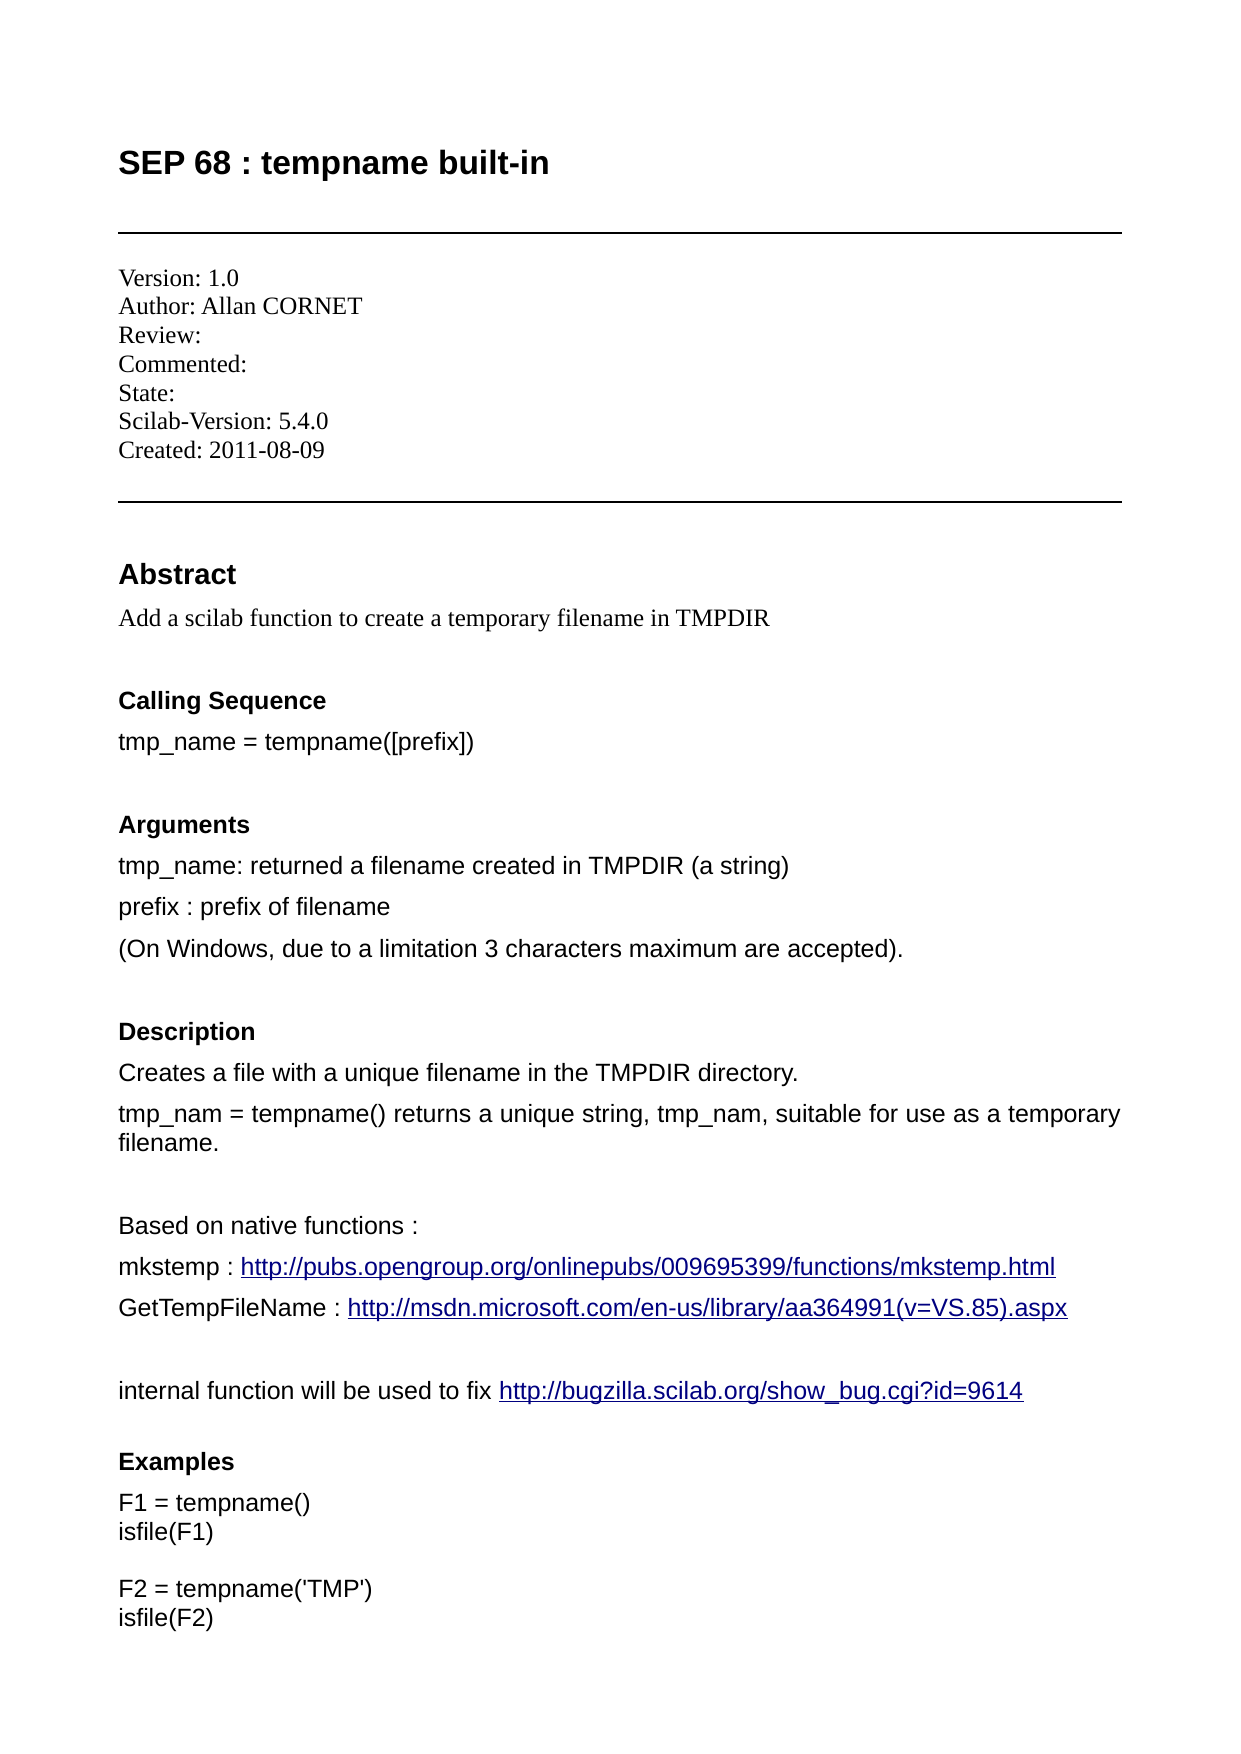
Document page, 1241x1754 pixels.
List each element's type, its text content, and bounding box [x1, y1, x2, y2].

subtitle Calling Sequence [118, 686, 1122, 714]
text Creates a file with a unique filename in the TMPDIR directory. [118, 1058, 1122, 1087]
text Arguments [118, 810, 1122, 839]
text Created: 2011-08-09 [118, 435, 1122, 464]
text Commented: [118, 349, 1122, 378]
text Review: [118, 320, 1122, 349]
text internal function will be used to fix http://bugzilla.scilab.org/show_bug.cgi?id=9614 [118, 1376, 1122, 1405]
text Based on native functions : [118, 1211, 1122, 1239]
text tmp_name: returned a filename created in TMPDIR (a string) [118, 851, 1122, 880]
text F1 = tempname() [118, 1488, 1122, 1517]
text (On Windows, due to a limitation 3 characters maximum are accepted). [118, 934, 1122, 962]
text mkstemp : http://pubs.opengroup.org/onlinepubs/009695399/functions/mkstemp.html [118, 1252, 1122, 1281]
text prefix : prefix of filename [118, 892, 1122, 921]
text tmp_name = tempname([prefix]) [118, 727, 1122, 756]
text GetTempFileName : http://msdn.microsoft.com/en-us/library/aa364991(v=VS.85).aspx [118, 1293, 1122, 1322]
text Author: Allan CORNET [118, 291, 1122, 320]
text State: [118, 378, 1122, 406]
text Examples [118, 1447, 1122, 1475]
text isfile(F1) [118, 1517, 1122, 1545]
subtitle SEP 68 : tempname built-in [118, 143, 1122, 182]
text tmp_nam = tempname() returns a unique string, tmp_nam, suitable for use as a temporary filename. [118, 1099, 1122, 1157]
text Scilab-Version: 5.4.0 [118, 406, 1122, 435]
text isfile(F2) [118, 1603, 1122, 1632]
text F2 = tempname('TMP') [118, 1574, 1122, 1603]
text Version: 1.0 [118, 263, 1122, 291]
text Add a scilab function to create a temporary filename in TMPDIR [118, 603, 1122, 632]
text Description [118, 1017, 1122, 1045]
subtitle Abstract [118, 557, 1122, 591]
